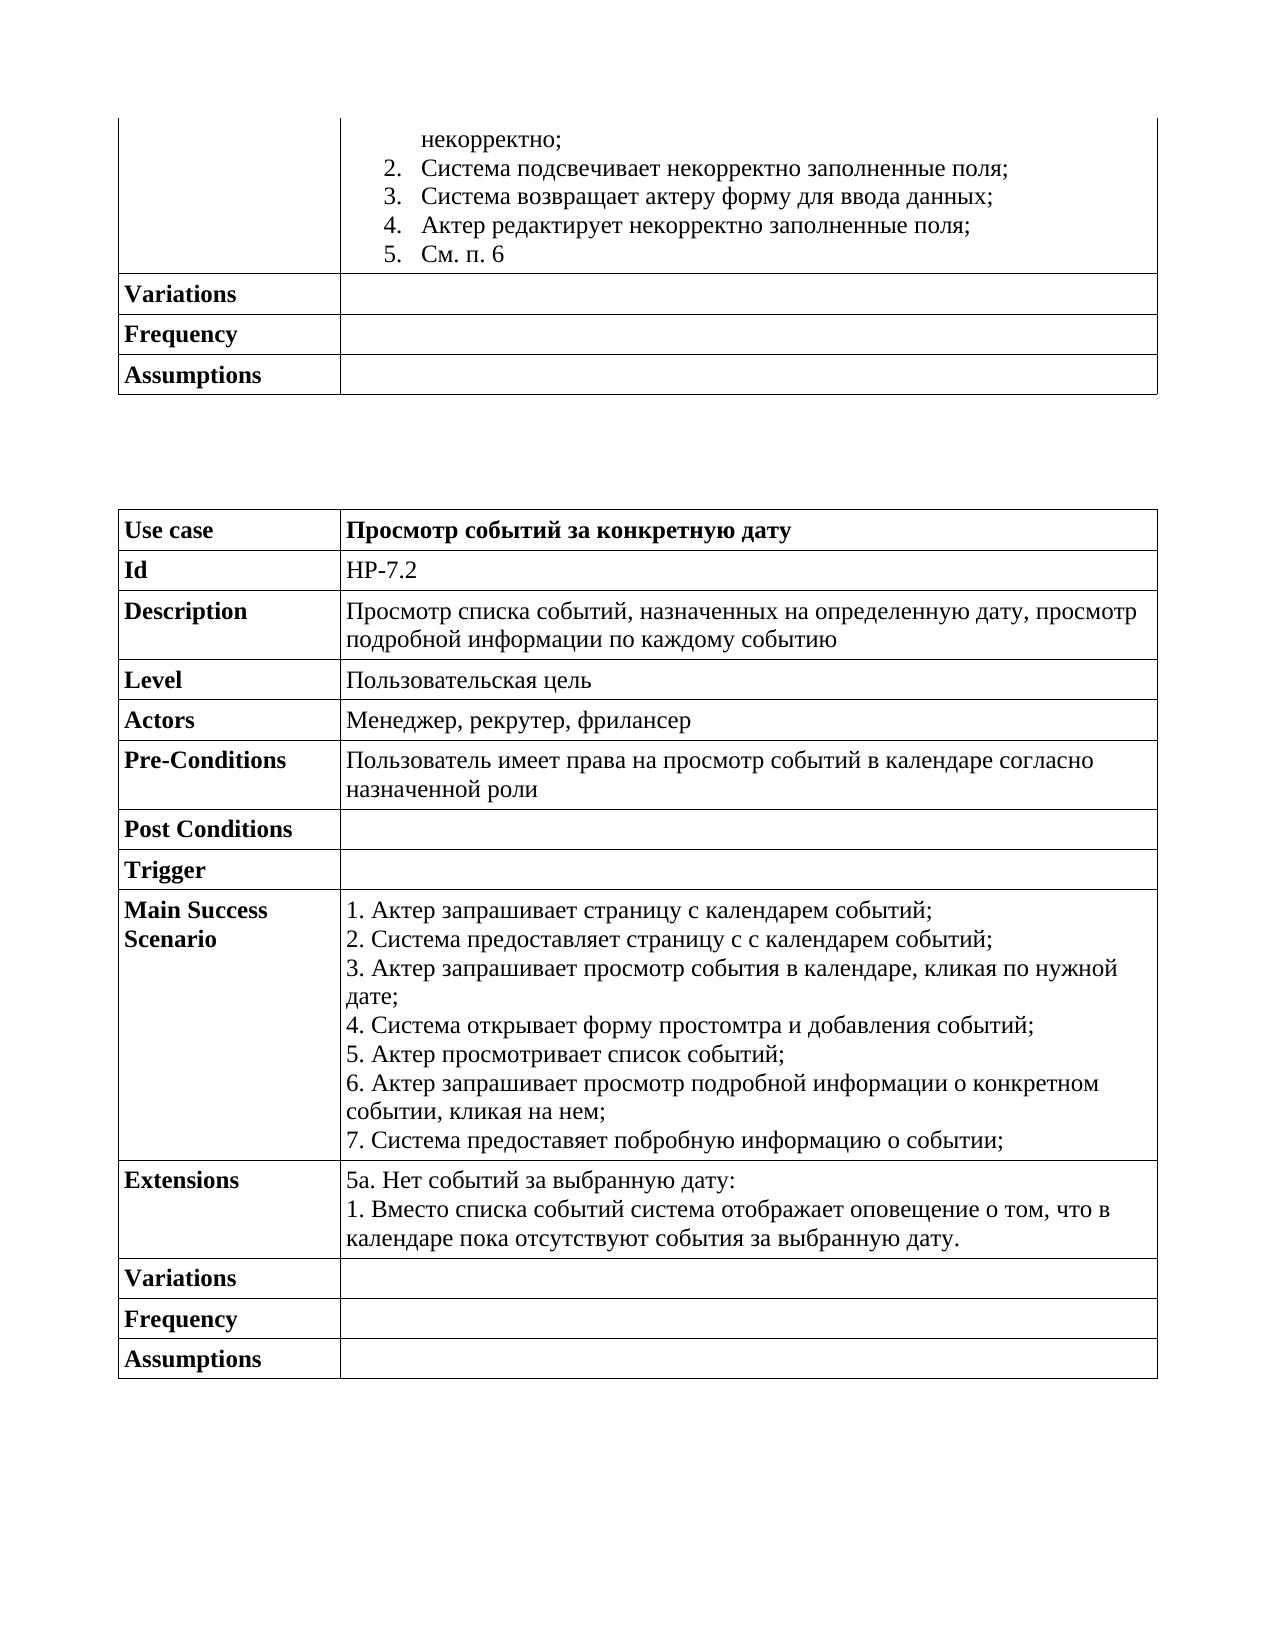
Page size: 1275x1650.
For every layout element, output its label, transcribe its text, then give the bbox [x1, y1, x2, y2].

table_cell [341, 810, 1157, 849]
table_cell [119, 118, 340, 273]
table_cell Extensions [119, 1161, 340, 1258]
table_cell 1. Актер запрашивает страницу с календарем событий; 2. Система предоставляет страницу с с календарем событий; 3. Актер запрашивает просмотр события в календаре, кликая по нужной дате; 4. Система открывает форму простомтра и добавления событий; 5. Актер просмотривает список событий; 6. Актер запрашивает просмотр подробной информации о конкретном событии, кликая на нем; 7. Система предоставяет побробную информацию о событии; [341, 890, 1157, 1160]
table_cell Level [119, 660, 340, 699]
table_cell Id [119, 551, 340, 590]
table_cell [341, 850, 1157, 889]
table_cell Trigger [119, 850, 340, 889]
table_cell Pre-Conditions [119, 741, 340, 809]
table_cell [341, 1259, 1157, 1298]
table_cell 6а. Актер отменяет сохранение введенных данных: Актер запрашивает закрытие формы добавления события без предварительного сохранения введенных данных; Система выдает предупреждение об утере несохраненных данных и запрашивает подтверждение; Актер подтверждает закрытие формы без сохранение введенных данных; Система закрывает форму без сохраниния события; Система возвращает актеру страницу с календарем событий. 7а. Не заполнены обязательные поля: Система выдает предупреждение о том, что не все обязательные поля заполнены; Система подсвечивает незаполненные обязательные поля; Система возвращает актеру форму для ввода данных; Актер заполняет пустые поля; См. п. 6 8а. Поля заполнены некорректно: Система выдает предупреждение о том, что поля заполнены некорректно; Система подсвечивает некорректно заполненные поля; Система возвращает актеру форму для ввода данных; Актер редактирует некорректно заполненные поля; См. п. 6 [341, 118, 1157, 273]
table_header Просмотр событий за конкретную дату [341, 510, 1157, 550]
table_cell [341, 1339, 1157, 1378]
table_cell Frequency [119, 315, 340, 354]
table_cell Просмотр списка событий, назначенных на определенную дату, просмотр подробной информации по каждому событию [341, 591, 1157, 659]
table_cell Assumptions [119, 355, 340, 394]
table_cell [341, 1299, 1157, 1338]
table_cell [341, 355, 1157, 394]
table_header Use case [119, 510, 340, 550]
table_cell Assumptions [119, 1339, 340, 1378]
table_cell Description [119, 591, 340, 659]
table_cell Variations [119, 274, 340, 314]
table_cell Пользователь имеет права на просмотр событий в календаре согласно назначенной роли [341, 741, 1157, 809]
table_cell 5а. Нет событий за выбранную дату: 1. Вместо списка событий система отображает оповещение о том, что в календаре пока отсутствуют события за выбранную дату. [341, 1161, 1157, 1258]
table_cell Post Conditions [119, 810, 340, 849]
table_cell [341, 315, 1157, 354]
table_cell [341, 274, 1157, 314]
table_cell Variations [119, 1259, 340, 1298]
table_cell НР-7.2 [341, 551, 1157, 590]
table_cell Менеджер, рекрутер, фрилансер [341, 700, 1157, 740]
table_cell Actors [119, 700, 340, 740]
table_cell Main Success Scenario [119, 890, 340, 1160]
table_cell Пользовательская цель [341, 660, 1157, 699]
table_cell Frequency [119, 1299, 340, 1338]
